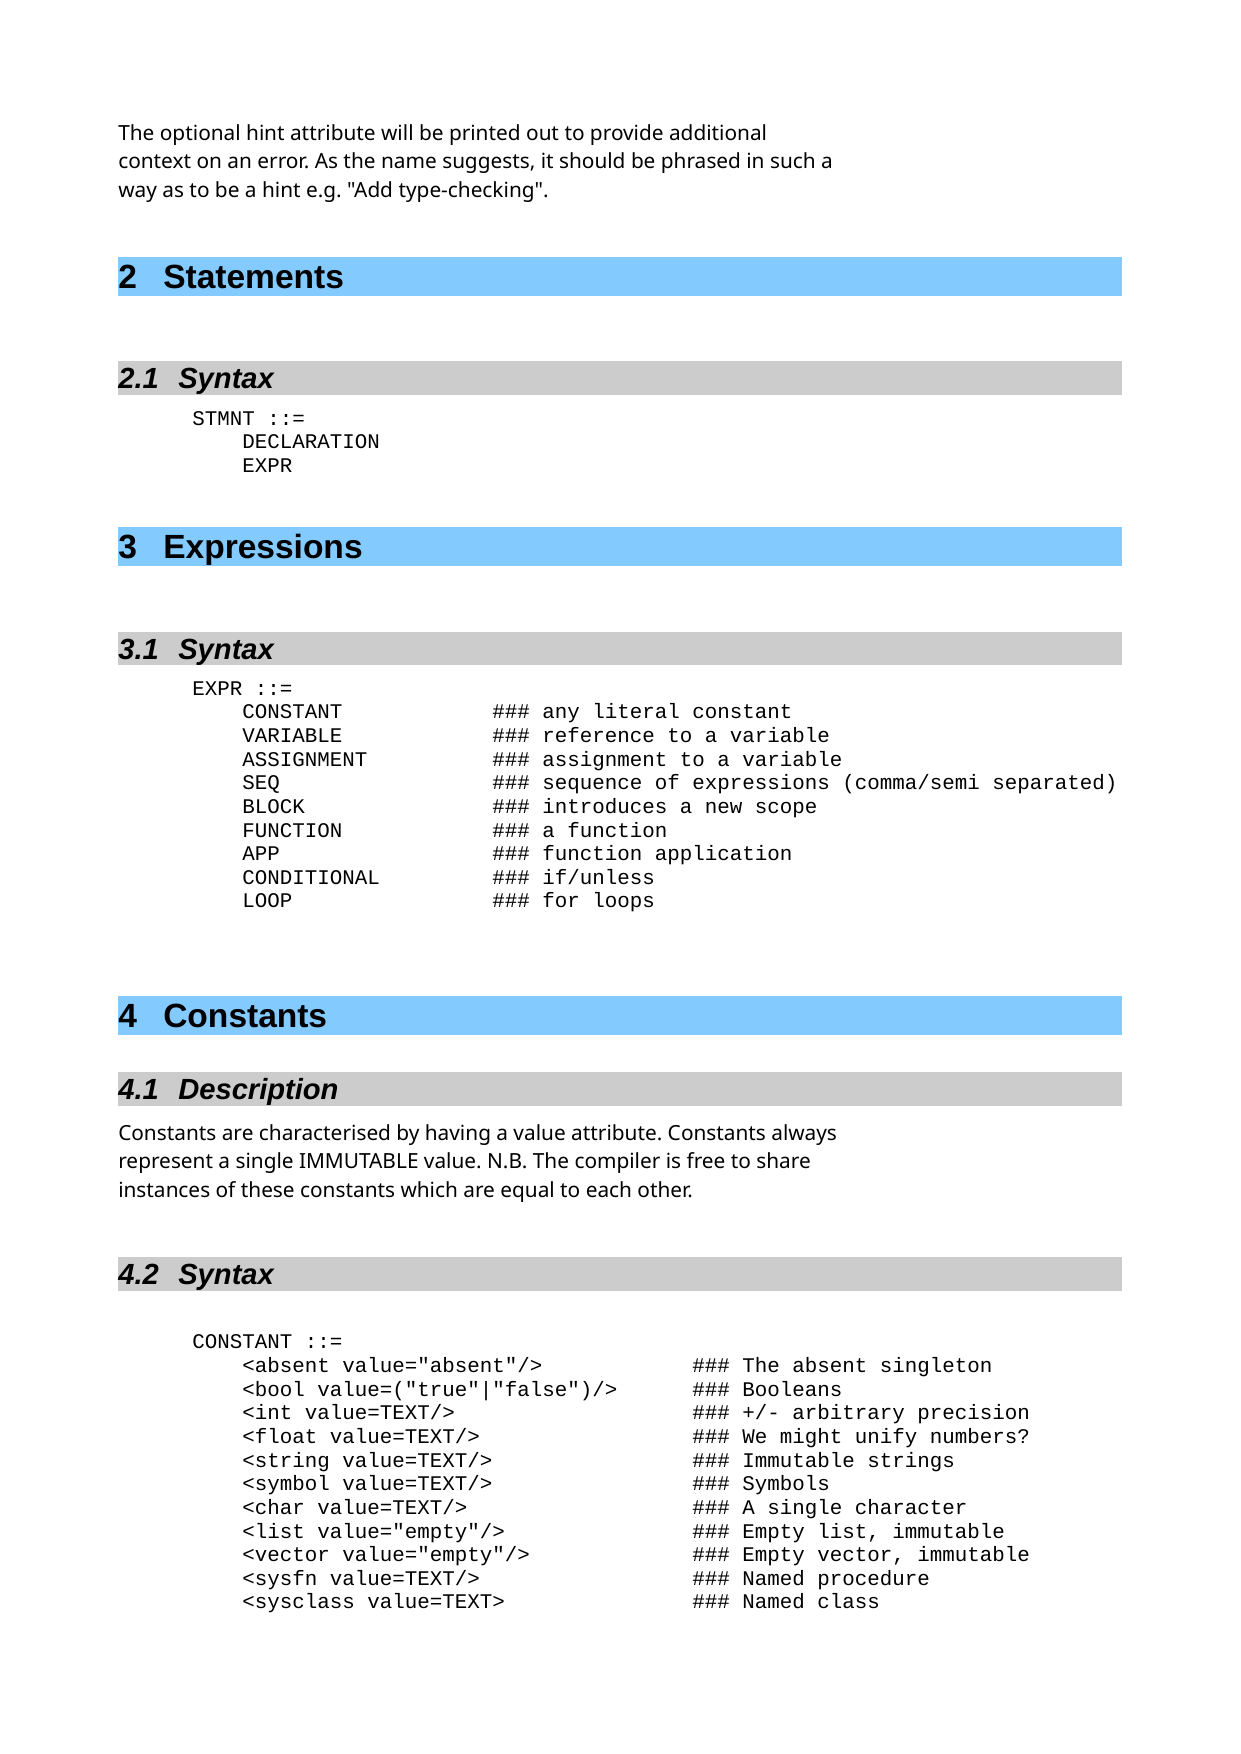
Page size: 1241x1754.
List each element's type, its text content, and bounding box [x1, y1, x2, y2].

text <string value=TEXT/> ### Immutable strings [192, 1450, 1122, 1473]
text EXPR [192, 455, 1122, 478]
text The optional hint attribute will be printed out to provide additional [118, 118, 1122, 147]
subtitle Syntax [118, 1257, 1122, 1291]
text <sysfn value=TEXT/> ### Named procedure [192, 1568, 1122, 1592]
subtitle Constants [118, 996, 1122, 1035]
text FUNCTION ### a function [192, 819, 1122, 843]
text <char value=TEXT/> ### A single character [192, 1497, 1122, 1521]
text <sysclass value=TEXT> ### Named class [192, 1592, 1122, 1615]
text DECLARATION [192, 431, 1122, 455]
text BLOCK ### introduces a new scope [192, 796, 1122, 819]
text ASSIGNMENT ### assignment to a variable [192, 749, 1122, 772]
text VARIABLE ### reference to a variable [192, 725, 1122, 749]
text <bool value=("true"|"false")/> ### Booleans [192, 1379, 1122, 1402]
text CONDITIONAL ### if/unless [192, 867, 1122, 891]
text instances of these constants which are equal to each other. [118, 1175, 1122, 1203]
text context on an error. As the name suggests, it should be phrased in such a [118, 147, 1122, 175]
subtitle Syntax [118, 361, 1122, 395]
text <absent value="absent"/> ### The absent singleton [192, 1355, 1122, 1379]
text <list value="empty"/> ### Empty list, immutable [192, 1521, 1122, 1544]
text SEQ ### sequence of expressions (comma/semi separated) [192, 772, 1122, 796]
subtitle Expressions [118, 527, 1122, 566]
text APP ### function application [192, 843, 1122, 867]
subtitle Description [118, 1072, 1122, 1106]
text STMNT ::= [192, 407, 1122, 431]
text Constants are characterised by having a value attribute. Constants always [118, 1118, 1122, 1147]
text LOOP ### for loops [192, 891, 1122, 914]
text <int value=TEXT/> ### +/- arbitrary precision [192, 1402, 1122, 1426]
text represent a single IMMUTABLE value. N.B. The compiler is free to share [118, 1147, 1122, 1175]
subtitle Syntax [118, 632, 1122, 665]
text <vector value="empty"/> ### Empty vector, immutable [192, 1544, 1122, 1568]
subtitle Statements [118, 257, 1122, 296]
text CONSTANT ::= [192, 1331, 1122, 1355]
text way as to be a hint e.g. "Add type-checking". [118, 175, 1122, 203]
text CONSTANT ### any literal constant [192, 701, 1122, 725]
text EXPR ::= [192, 678, 1122, 701]
text <float value=TEXT/> ### We might unify numbers? [192, 1426, 1122, 1450]
text <symbol value=TEXT/> ### Symbols [192, 1473, 1122, 1497]
